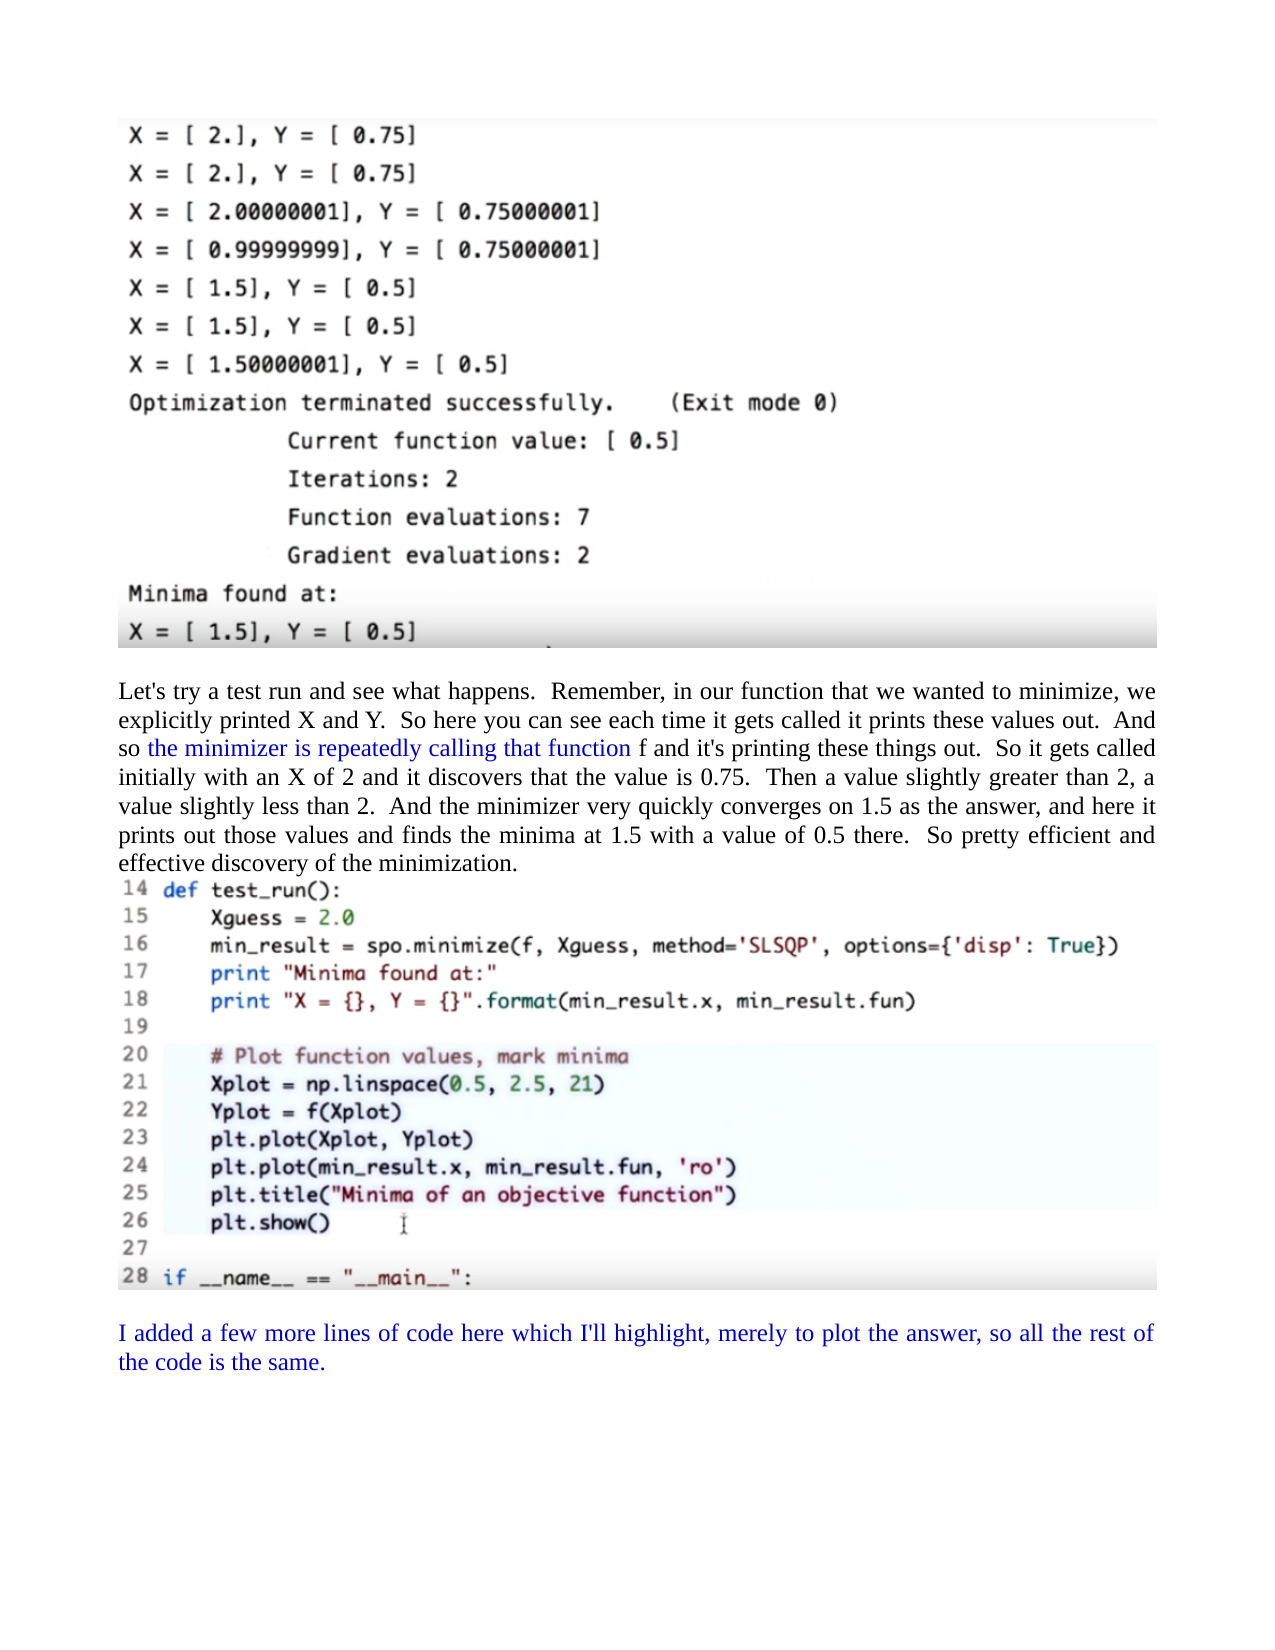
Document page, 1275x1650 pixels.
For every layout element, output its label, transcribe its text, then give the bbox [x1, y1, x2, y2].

picture [118, 118, 1157, 648]
text I added a few more lines of code here which I'll highlight, merely to plot the answer, so all the rest of the code is the same. [118, 1318, 1157, 1376]
picture [118, 877, 1157, 1290]
text Let's try a test run and see what happens. Remember, in our function that we wanted to minimize, we explicitly printed X and Y. So here you can see each time it gets called it prints these values out. And so the minimizer is repeatedly calling that function f and it's printing these things out. So it gets called initially with an X of 2 and it discovers that the value is 0.75. Then a value slightly greater than 2, a value slightly less than 2. And the minimizer very quickly converges on 1.5 as the answer, and here it prints out those values and finds the minima at 1.5 with a value of 0.5 there. So pretty efficient and effective discovery of the minimization. [118, 676, 1157, 877]
